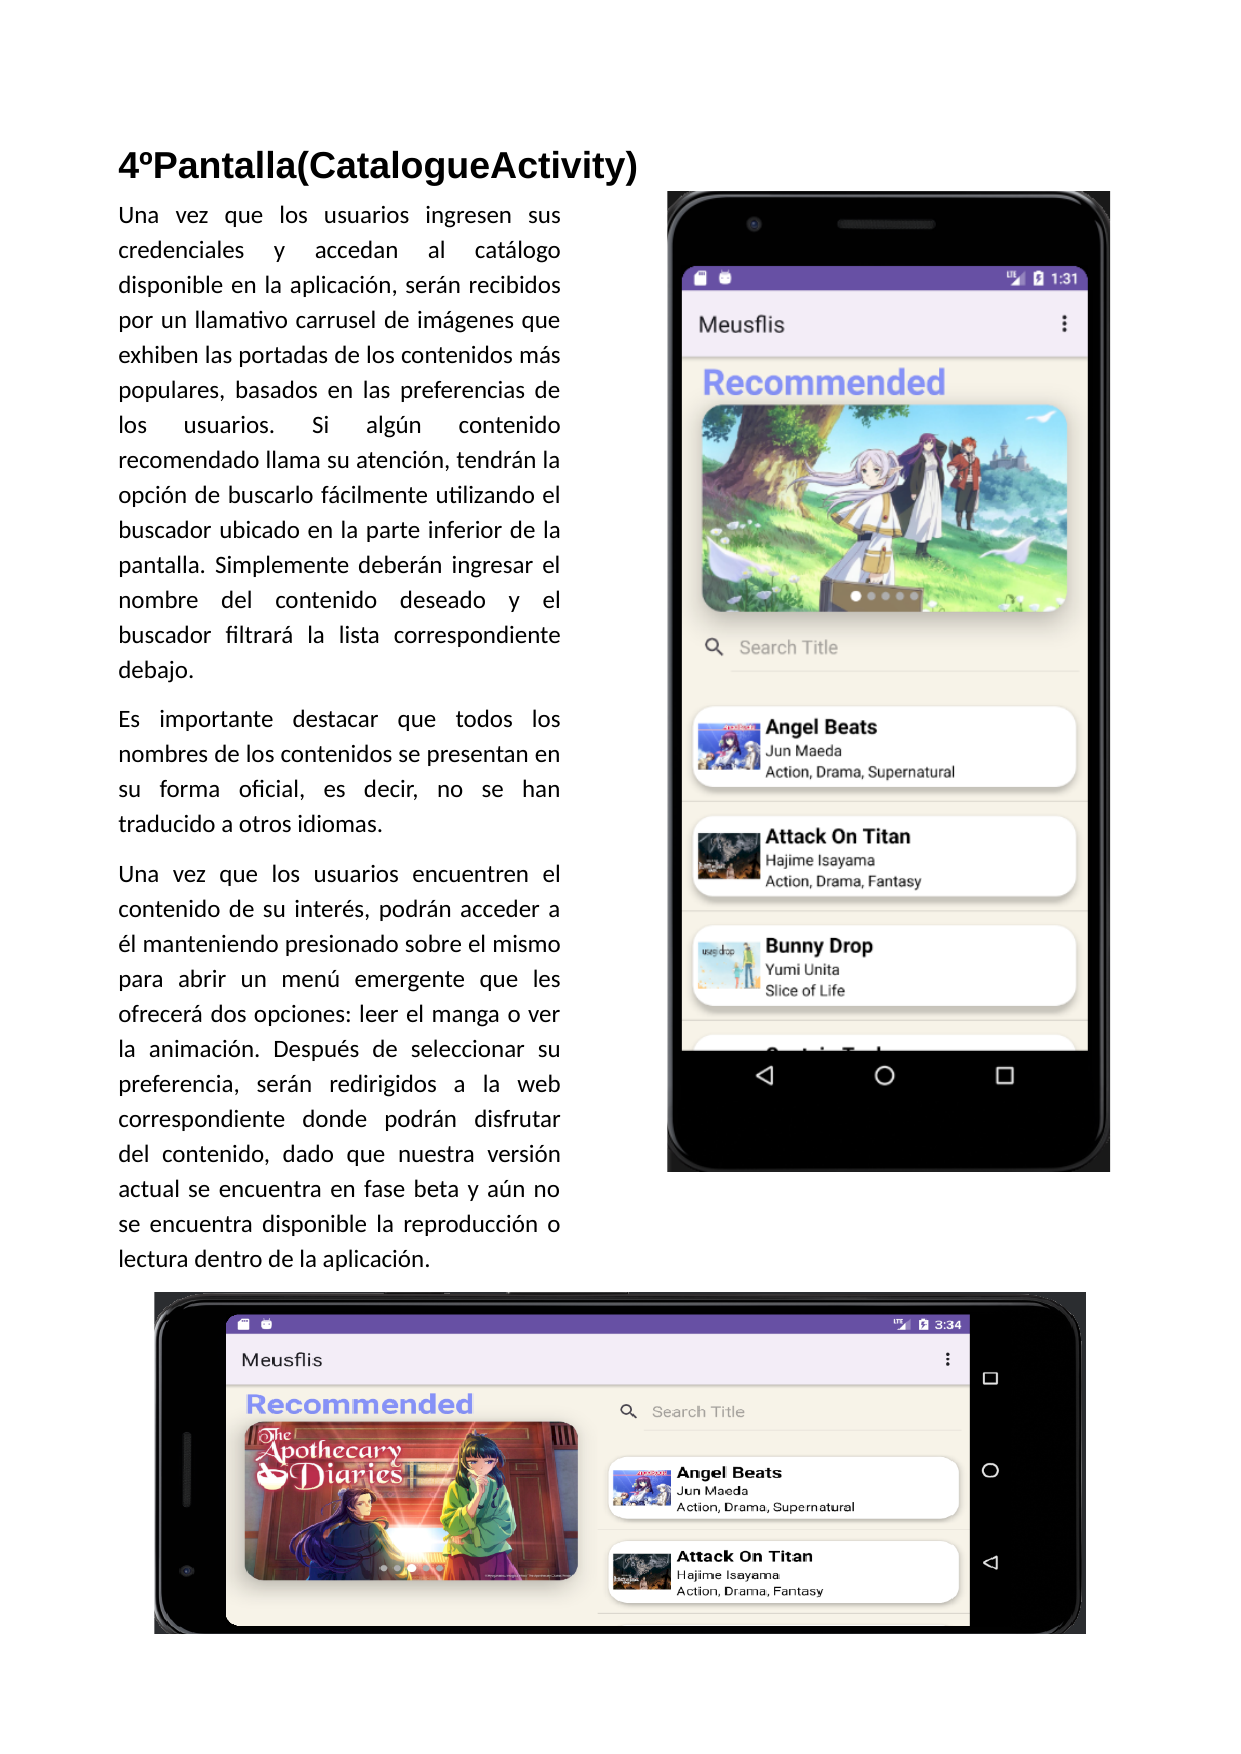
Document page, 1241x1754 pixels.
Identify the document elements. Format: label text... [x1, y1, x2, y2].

subtitle 4ºPantalla(CatalogueActivity) [118, 143, 1122, 186]
picture [154, 1292, 1086, 1634]
text Una vez que los usuarios ingresen sus credenciales y accedan al catálogo disponible en la aplicación, serán recibidos por un llamativo carrusel de imágenes que exhiben las portadas de los contenidos más populares, basados en las preferencias de los usuarios. Si algún contenido recomendado llama su atención, tendrán la opción de buscarlo fácilmente utilizando el buscador ubicado en la parte inferior de la pantalla. Simplemente deberán ingresar el nombre del contenido deseado y el buscador filtrará la lista correspondiente debajo. [118, 199, 561, 684]
text Es importante destacar que todos los nombres de los contenidos se presentan en su forma oficial, es decir, no se han traducido a otros idiomas. [118, 703, 561, 839]
text Una vez que los usuarios encuentren el contenido de su interés, podrán acceder a él manteniendo presionado sobre el mismo para abrir un menú emergente que les ofrecerá dos opciones: leer el manga o ver la animación. Después de seleccionar su preferencia, serán redirigidos a la web correspondiente donde podrán disfrutar del contenido, dado que nuestra versión actual se encuentra en fase beta y aún no se encuentra disponible la reproducción o lectura dentro de la aplicación. [118, 858, 561, 1273]
picture [667, 191, 1111, 1172]
